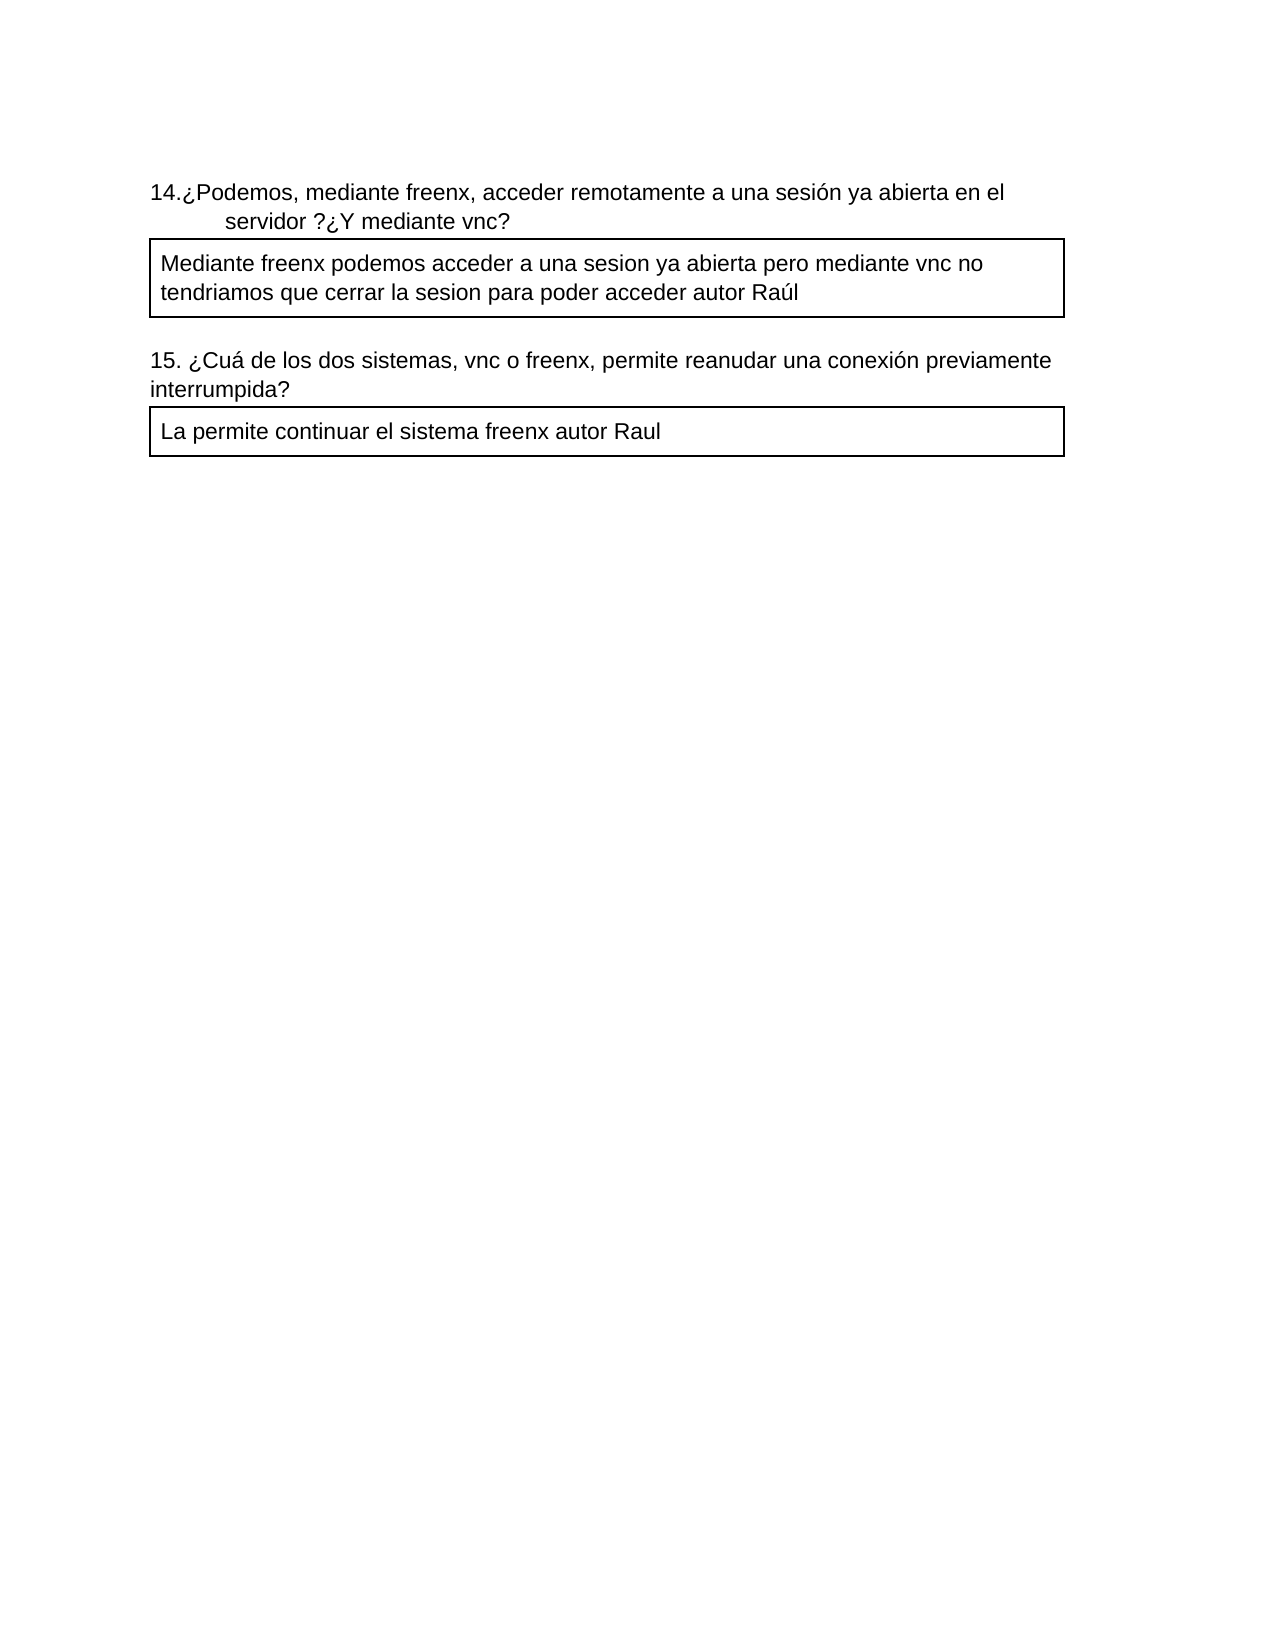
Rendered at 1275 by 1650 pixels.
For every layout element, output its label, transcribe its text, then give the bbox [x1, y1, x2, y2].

text 14.¿Podemos, mediante freenx, acceder remotamente a una sesión ya abierta en el servidor ?¿Y mediante vnc? [150, 179, 1125, 234]
text 15. ¿Cuá de los dos sistemas, vnc o freenx, permite reanudar una conexión previamente interrumpida? [150, 347, 1125, 402]
table_header Mediante freenx podemos acceder a una sesion ya abierta pero mediante vnc no tendriamos que cerrar la sesion para poder acceder autor Raúl [151, 240, 1063, 316]
table_header La permite continuar el sistema freenx autor Raul [151, 408, 1063, 455]
